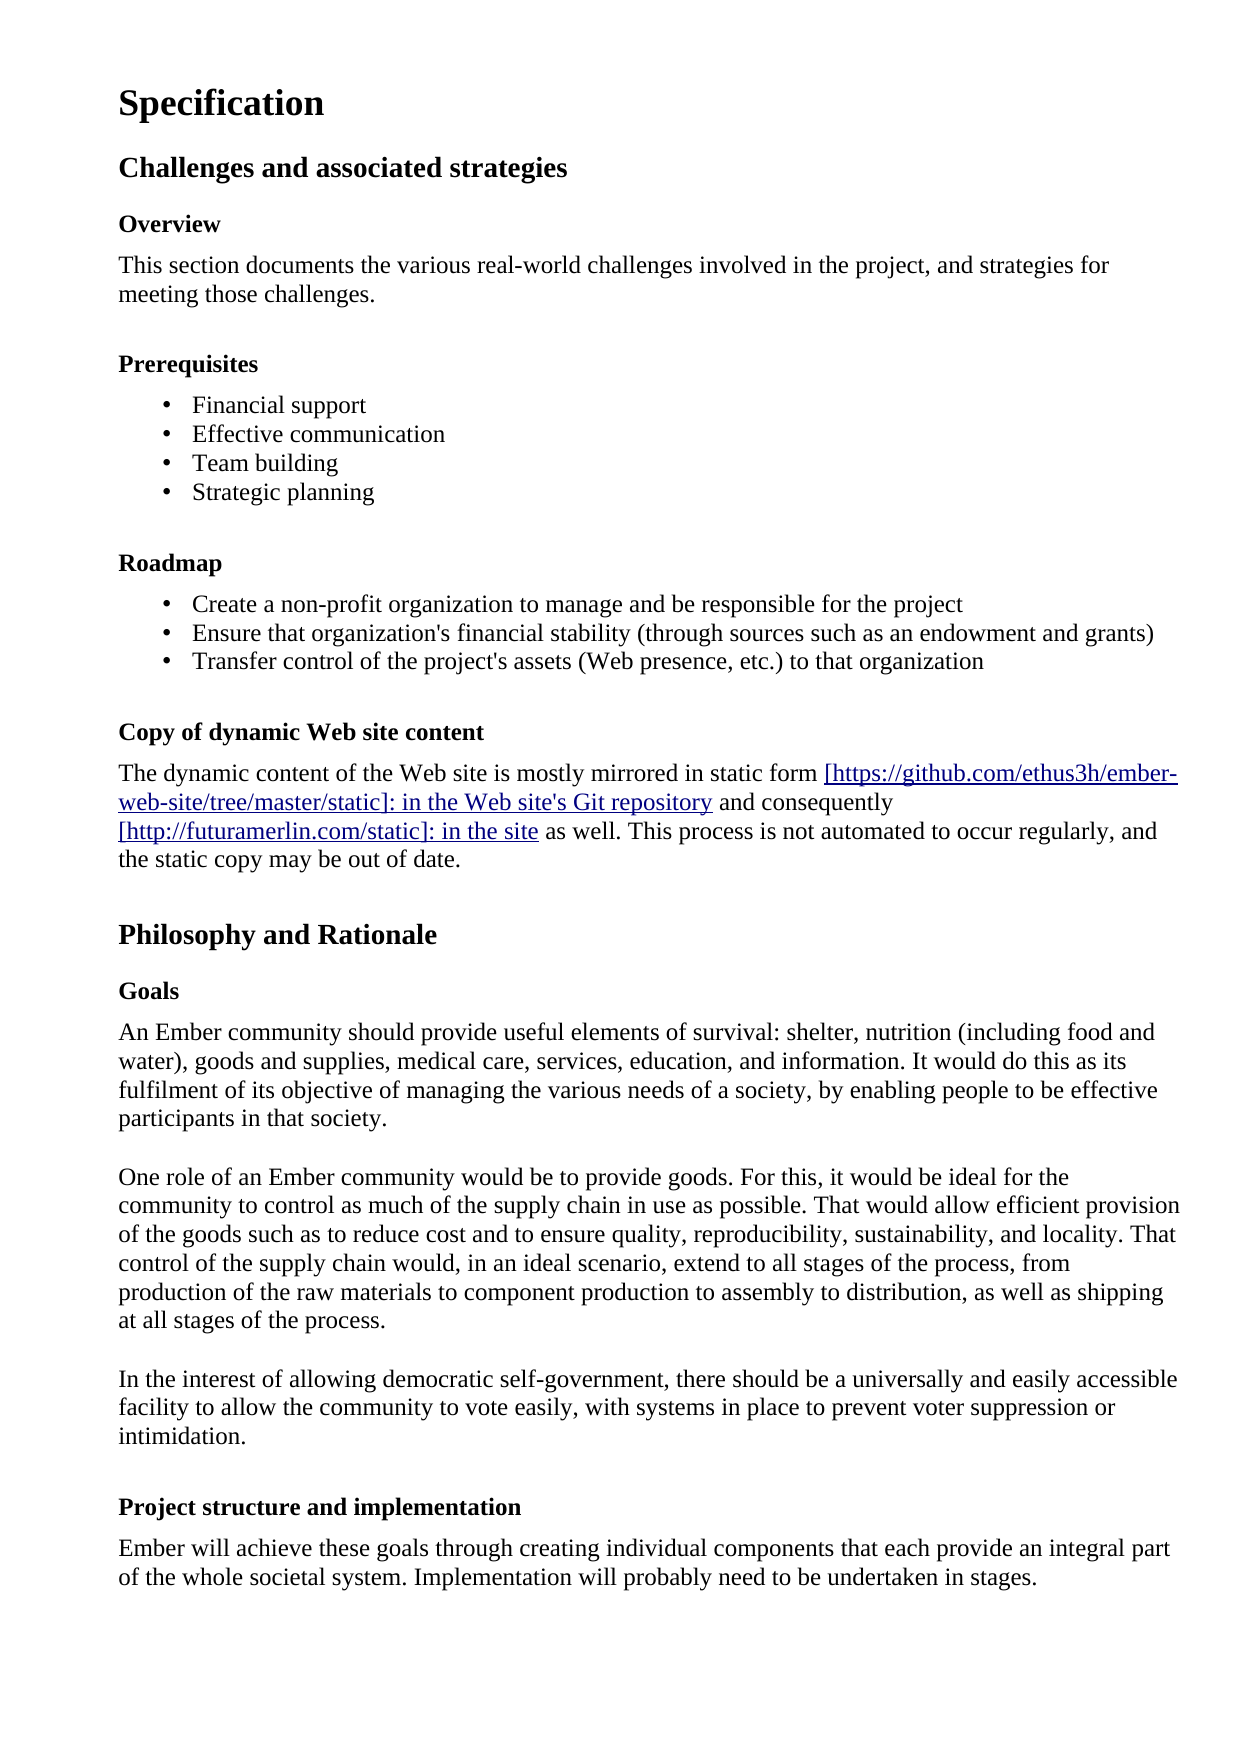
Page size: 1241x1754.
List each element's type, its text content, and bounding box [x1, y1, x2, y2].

subtitle Prerequisites [118, 349, 1181, 378]
subtitle Project structure and implementation [118, 1492, 1181, 1521]
list Team building [162, 448, 1181, 477]
list Transfer control of the project's assets (Web presence, etc.) to that organization [162, 646, 1181, 675]
subtitle Copy of dynamic Web site content [118, 717, 1181, 746]
list Ensure that organization's financial stability (through sources such as an endowment and grants) [162, 618, 1181, 646]
list Effective communication [162, 419, 1181, 448]
subtitle Challenges and associated strategies [118, 150, 1181, 184]
text Ember will achieve these goals through creating individual components that each provide an integral part of the whole societal system. Implementation will probably need to be undertaken in stages. [118, 1533, 1181, 1591]
subtitle Philosophy and Rationale [118, 917, 1181, 951]
list Create a non-profit organization to manage and be responsible for the project [162, 589, 1181, 618]
text This section documents the various real-world challenges involved in the project, and strategies for meeting those challenges. [118, 250, 1181, 307]
list Financial support [162, 391, 1181, 419]
text The dynamic content of the Web site is mostly mirrored in static form [https://github.com/ethus3h/ember-web-site/tree/master/static]: in the Web site's Git repository and consequently [http://futuramerlin.com/static]: in the site as well. This process is not automated to occur regularly, and the static copy may be out of date. [118, 758, 1181, 873]
list Strategic planning [162, 477, 1181, 506]
subtitle Goals [118, 976, 1181, 1005]
subtitle Specification [118, 80, 1181, 123]
subtitle Overview [118, 209, 1181, 237]
text One role of an Ember community would be to provide goods. For this, it would be ideal for the community to control as much of the supply chain in use as possible. That would allow efficient provision of the goods such as to reduce cost and to ensure quality, reproducibility, sustainability, and locality. That control of the supply chain would, in an ideal scenario, extend to all stages of the process, from production of the raw materials to component production to assembly to distribution, as well as shipping at all stages of the process. [118, 1162, 1181, 1334]
text An Ember community should provide useful elements of survival: shelter, nutrition (including food and water), goods and supplies, medical care, services, education, and information. It would do this as its fulfilment of its objective of managing the various needs of a society, by enabling people to be effective participants in that society. [118, 1017, 1181, 1132]
subtitle Roadmap [118, 548, 1181, 576]
text In the interest of allowing democratic self-government, there should be a universally and easily accessible facility to allow the community to vote easily, with systems in place to prevent voter suppression or intimidation. [118, 1364, 1181, 1450]
